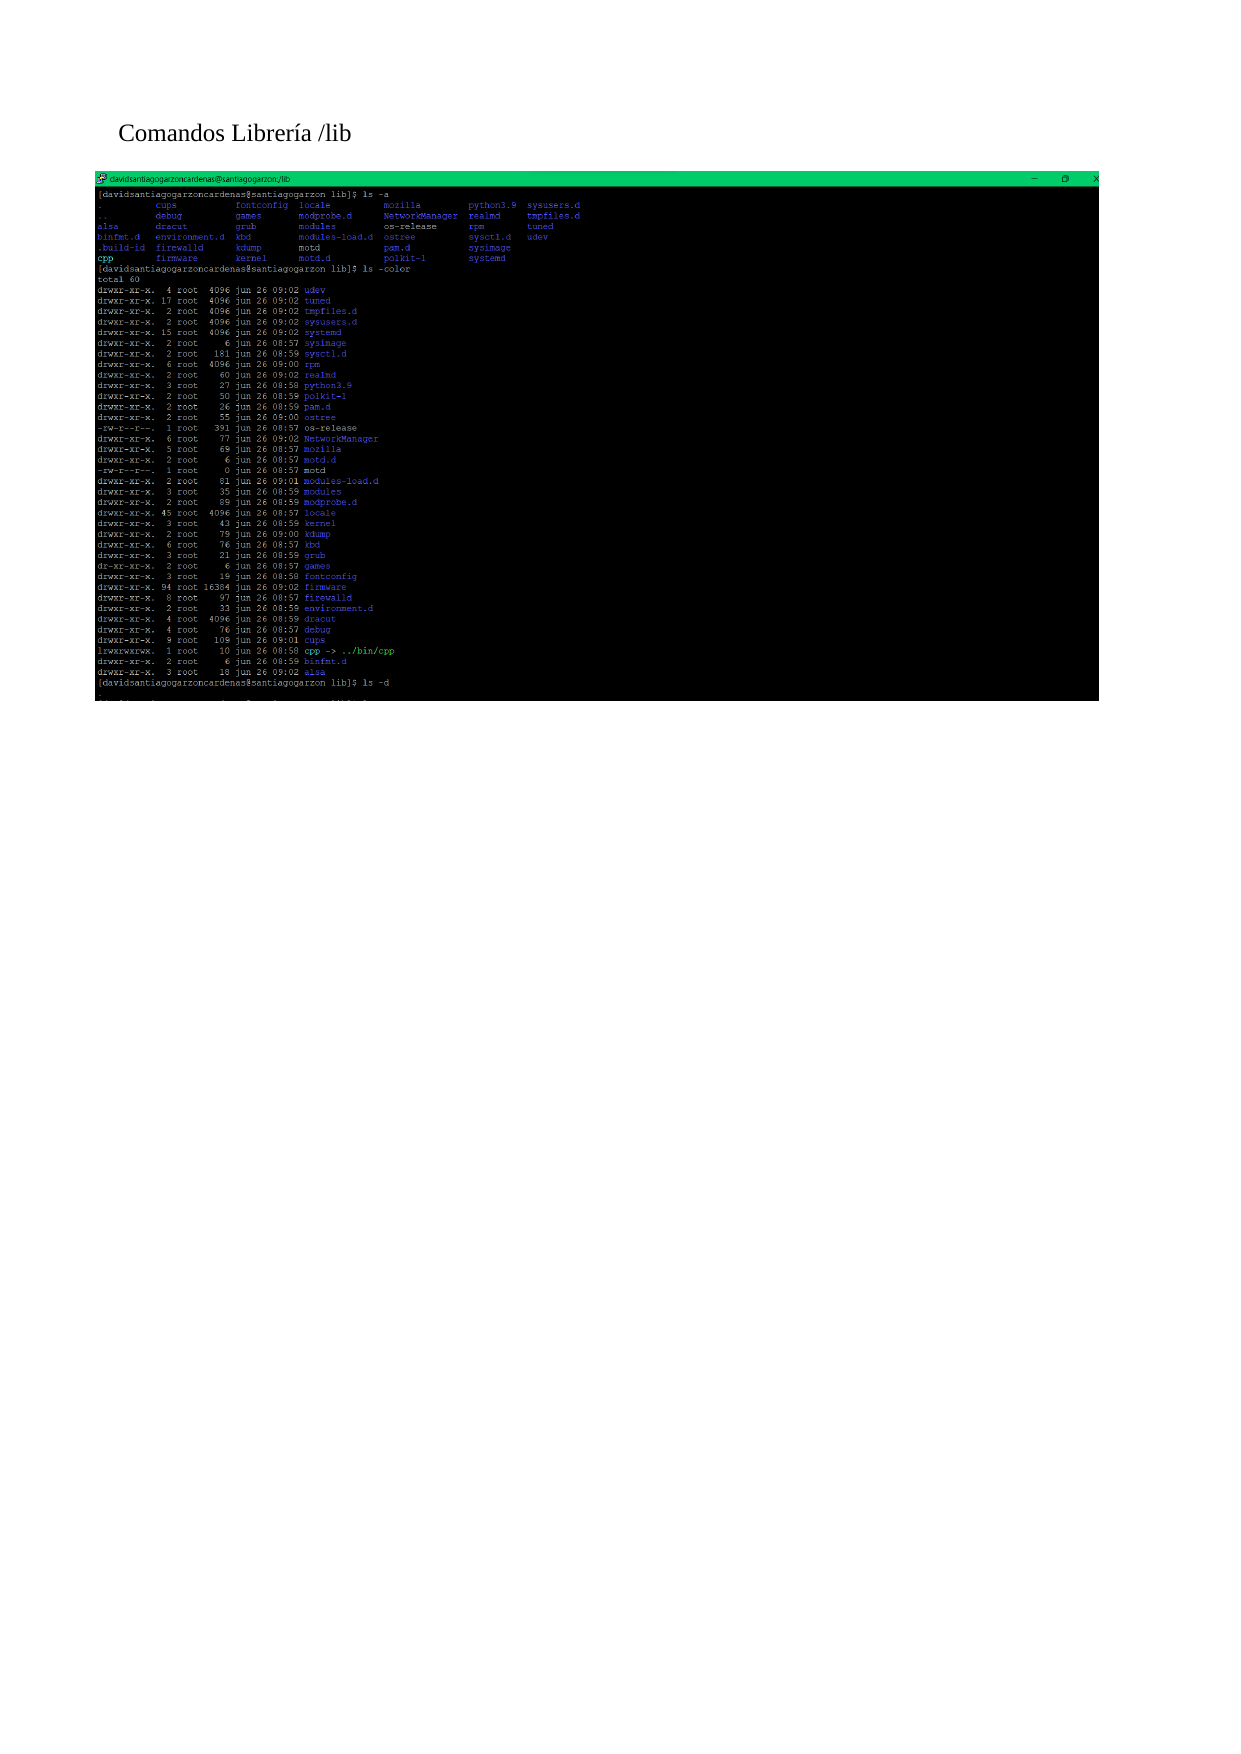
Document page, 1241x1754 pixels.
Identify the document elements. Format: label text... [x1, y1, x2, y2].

picture [95, 171, 1099, 701]
text Comandos Librería /lib [118, 118, 1122, 147]
